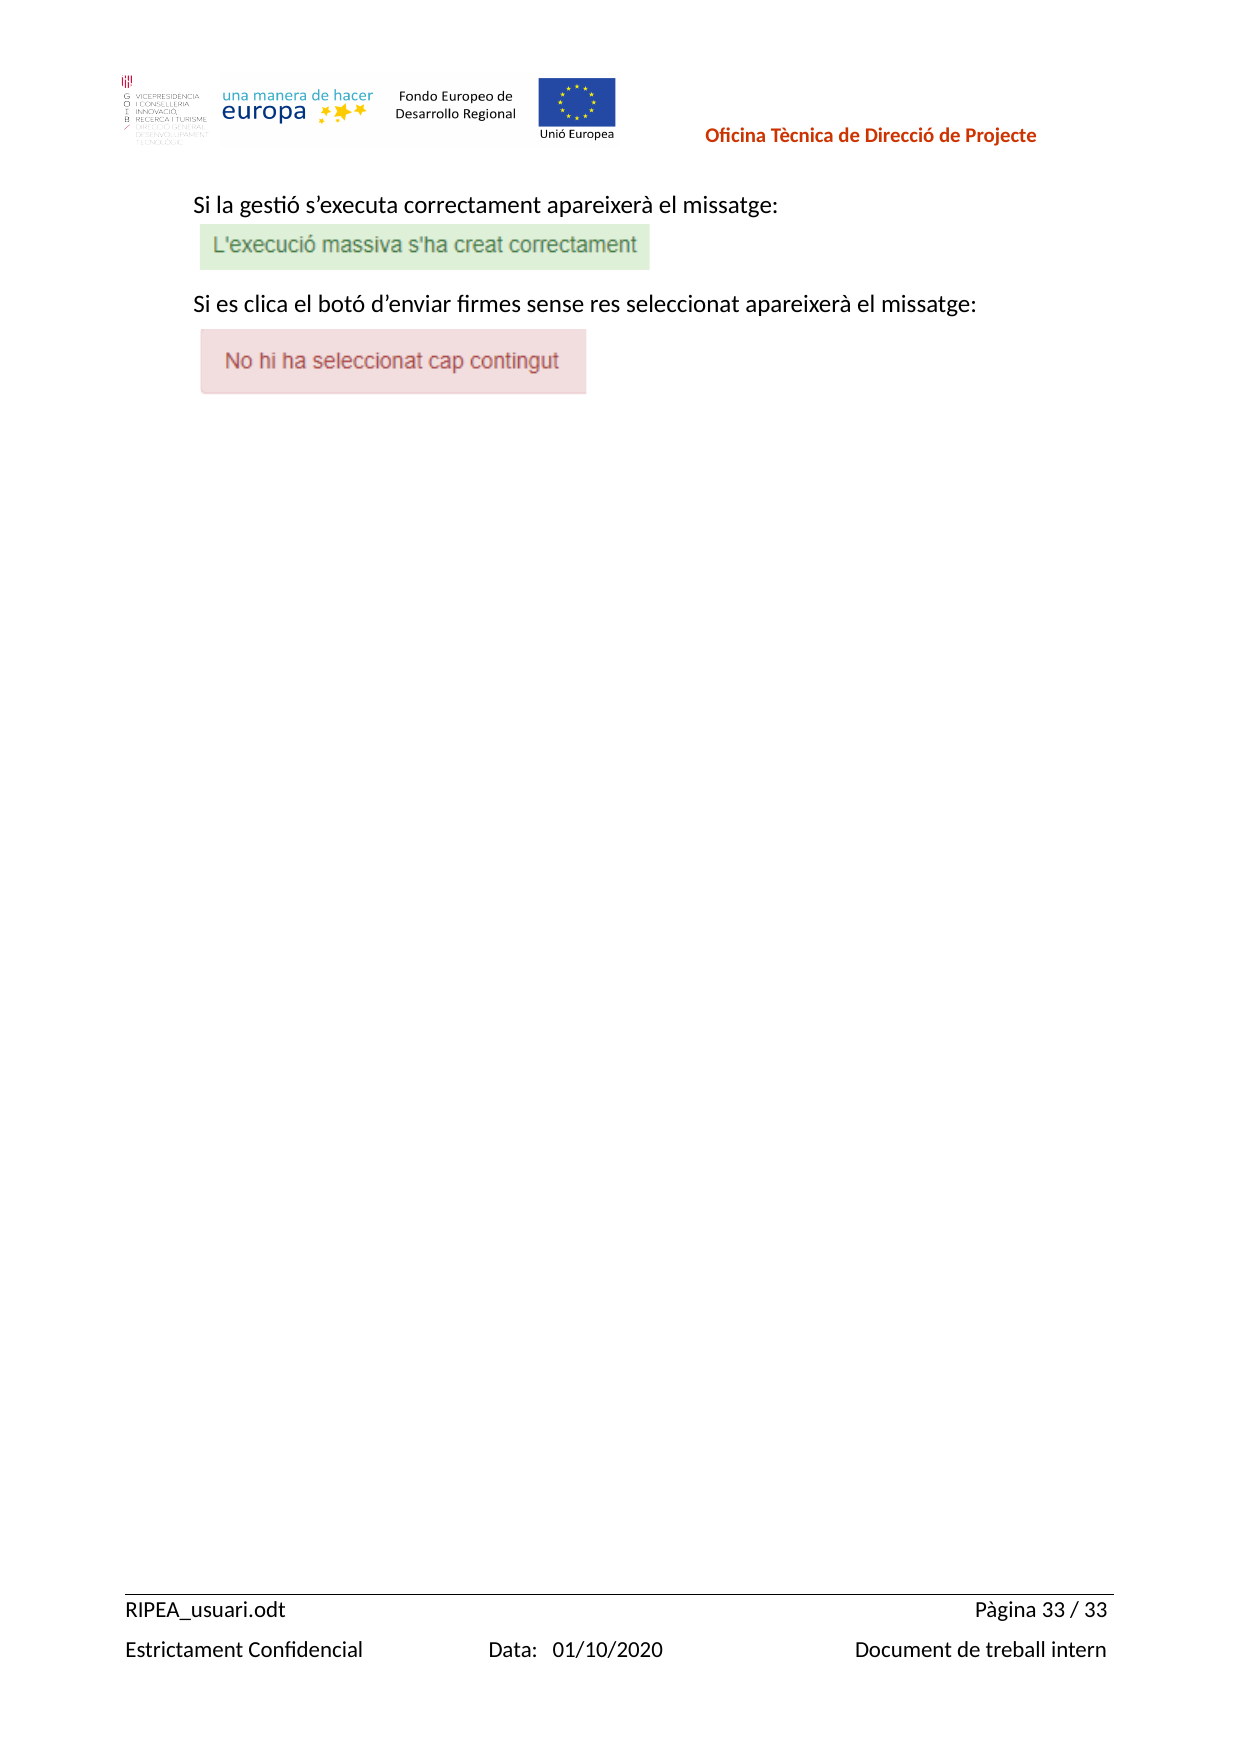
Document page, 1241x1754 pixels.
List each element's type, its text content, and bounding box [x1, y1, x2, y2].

picture [200, 329, 587, 399]
picture [219, 73, 621, 147]
picture [118, 73, 213, 147]
picture [199, 224, 650, 270]
text Si la gestió s’executa correctament apareixerà el missatge: [118, 189, 1122, 220]
text Si es clica el botó d’enviar firmes sense res seleccionat apareixerà el missatge: [118, 289, 1122, 319]
